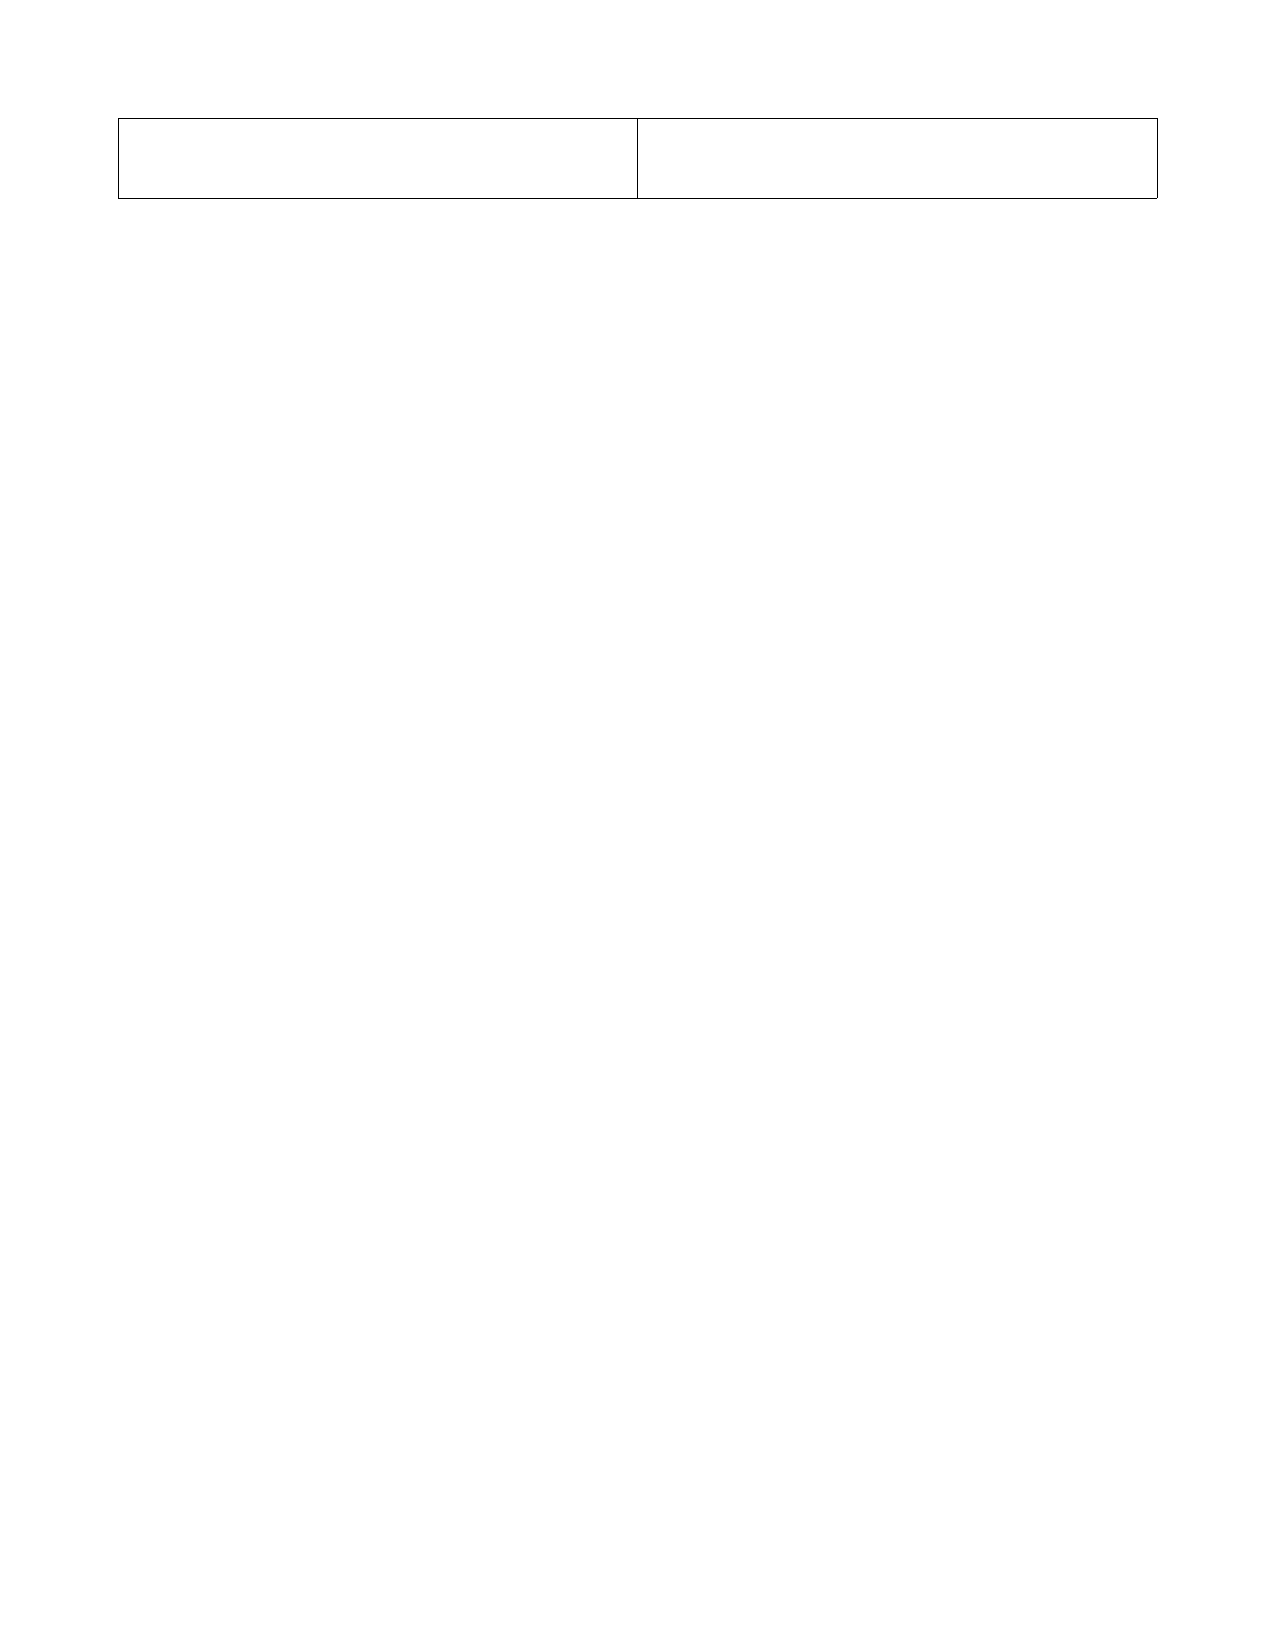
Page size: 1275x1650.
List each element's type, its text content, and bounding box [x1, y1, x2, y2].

table_header [638, 119, 1157, 198]
table_header SHIFT shift + s = SYNC, KEY_064 shift + h = HIGH, KEY_065 shift +l = LOW, KEY_066 [119, 119, 637, 198]
